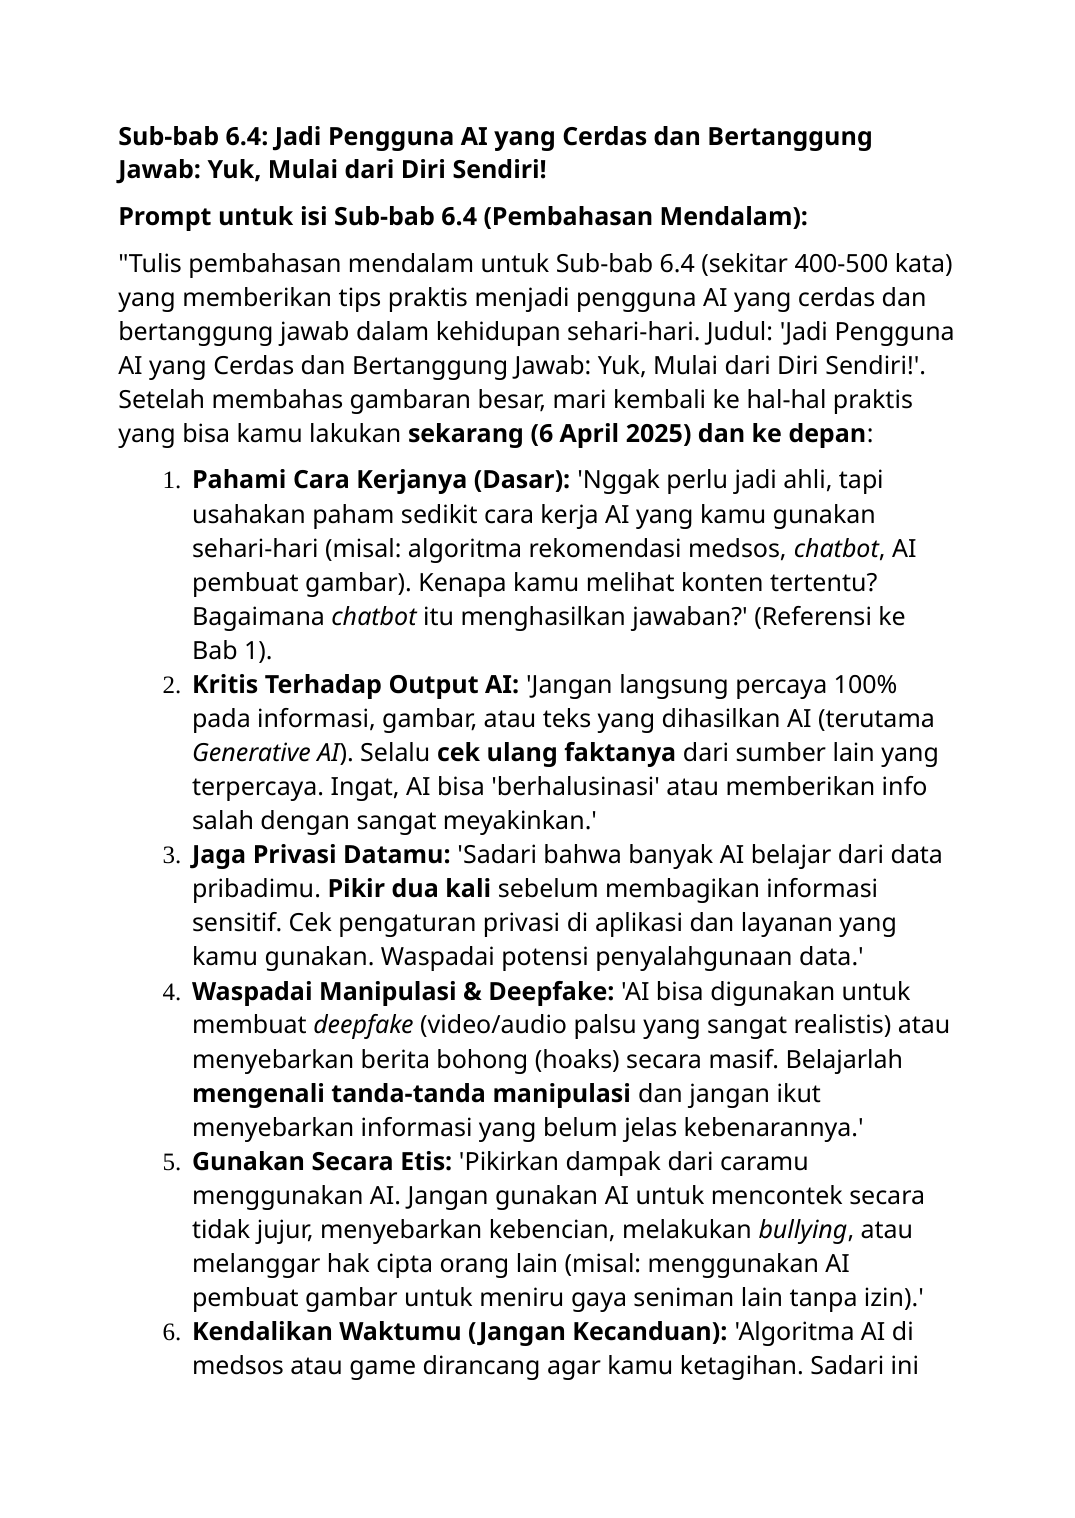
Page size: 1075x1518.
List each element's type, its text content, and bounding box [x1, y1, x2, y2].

list Gunakan Secara Etis: 'Pikirkan dampak dari caramu menggunakan AI. Jangan gunakan AI untuk mencontek secara tidak jujur, menyebarkan kebencian, melakukan bullying, atau melanggar hak cipta orang lain (misal: menggunakan AI pembuat gambar untuk meniru gaya seniman lain tanpa izin).' [162, 1143, 957, 1314]
text Sub-bab 6.4: Jadi Pengguna AI yang Cerdas dan Bertanggung Jawab: Yuk, Mulai dari Diri Sendiri! [118, 118, 957, 186]
text "Tulis pembahasan mendalam untuk Sub-bab 6.4 (sekitar 400-500 kata) yang memberikan tips praktis menjadi pengguna AI yang cerdas dan bertanggung jawab dalam kehidupan sehari-hari. Judul: 'Jadi Pengguna AI yang Cerdas dan Bertanggung Jawab: Yuk, Mulai dari Diri Sendiri!'. Setelah membahas gambaran besar, mari kembali ke hal-hal praktis yang bisa kamu lakukan sekarang (6 April 2025) dan ke depan: [118, 245, 957, 450]
list Kritis Terhadap Output AI: 'Jangan langsung percaya 100% pada informasi, gambar, atau teks yang dihasilkan AI (terutama Generative AI). Selalu cek ulang faktanya dari sumber lain yang terpercaya. Ingat, AI bisa 'berhalusinasi' atau memberikan info salah dengan sangat meyakinkan.' [162, 667, 957, 837]
list Jaga Privasi Datamu: 'Sadari bahwa banyak AI belajar dari data pribadimu. Pikir dua kali sebelum membagikan informasi sensitif. Cek pengaturan privasi di aplikasi dan layanan yang kamu gunakan. Waspadai potensi penyalahgunaan data.' [162, 837, 957, 973]
list Waspadai Manipulasi & Deepfake: 'AI bisa digunakan untuk membuat deepfake (video/audio palsu yang sangat realistis) atau menyebarkan berita bohong (hoaks) secara masif. Belajarlah mengenali tanda-tanda manipulasi dan jangan ikut menyebarkan informasi yang belum jelas kebenarannya.' [162, 973, 957, 1143]
text Prompt untuk isi Sub-bab 6.4 (Pembahasan Mendalam): [118, 199, 957, 233]
list Kendalikan Waktumu (Jangan Kecanduan): 'Algoritma AI di medsos atau game dirancang agar kamu ketagihan. Sadari ini [162, 1314, 957, 1382]
list Pahami Cara Kerjanya (Dasar): 'Nggak perlu jadi ahli, tapi usahakan paham sedikit cara kerja AI yang kamu gunakan sehari-hari (misal: algoritma rekomendasi medsos, chatbot, AI pembuat gambar). Kenapa kamu melihat konten tertentu? Bagaimana chatbot itu menghasilkan jawaban?' (Referensi ke Bab 1). [162, 462, 957, 667]
